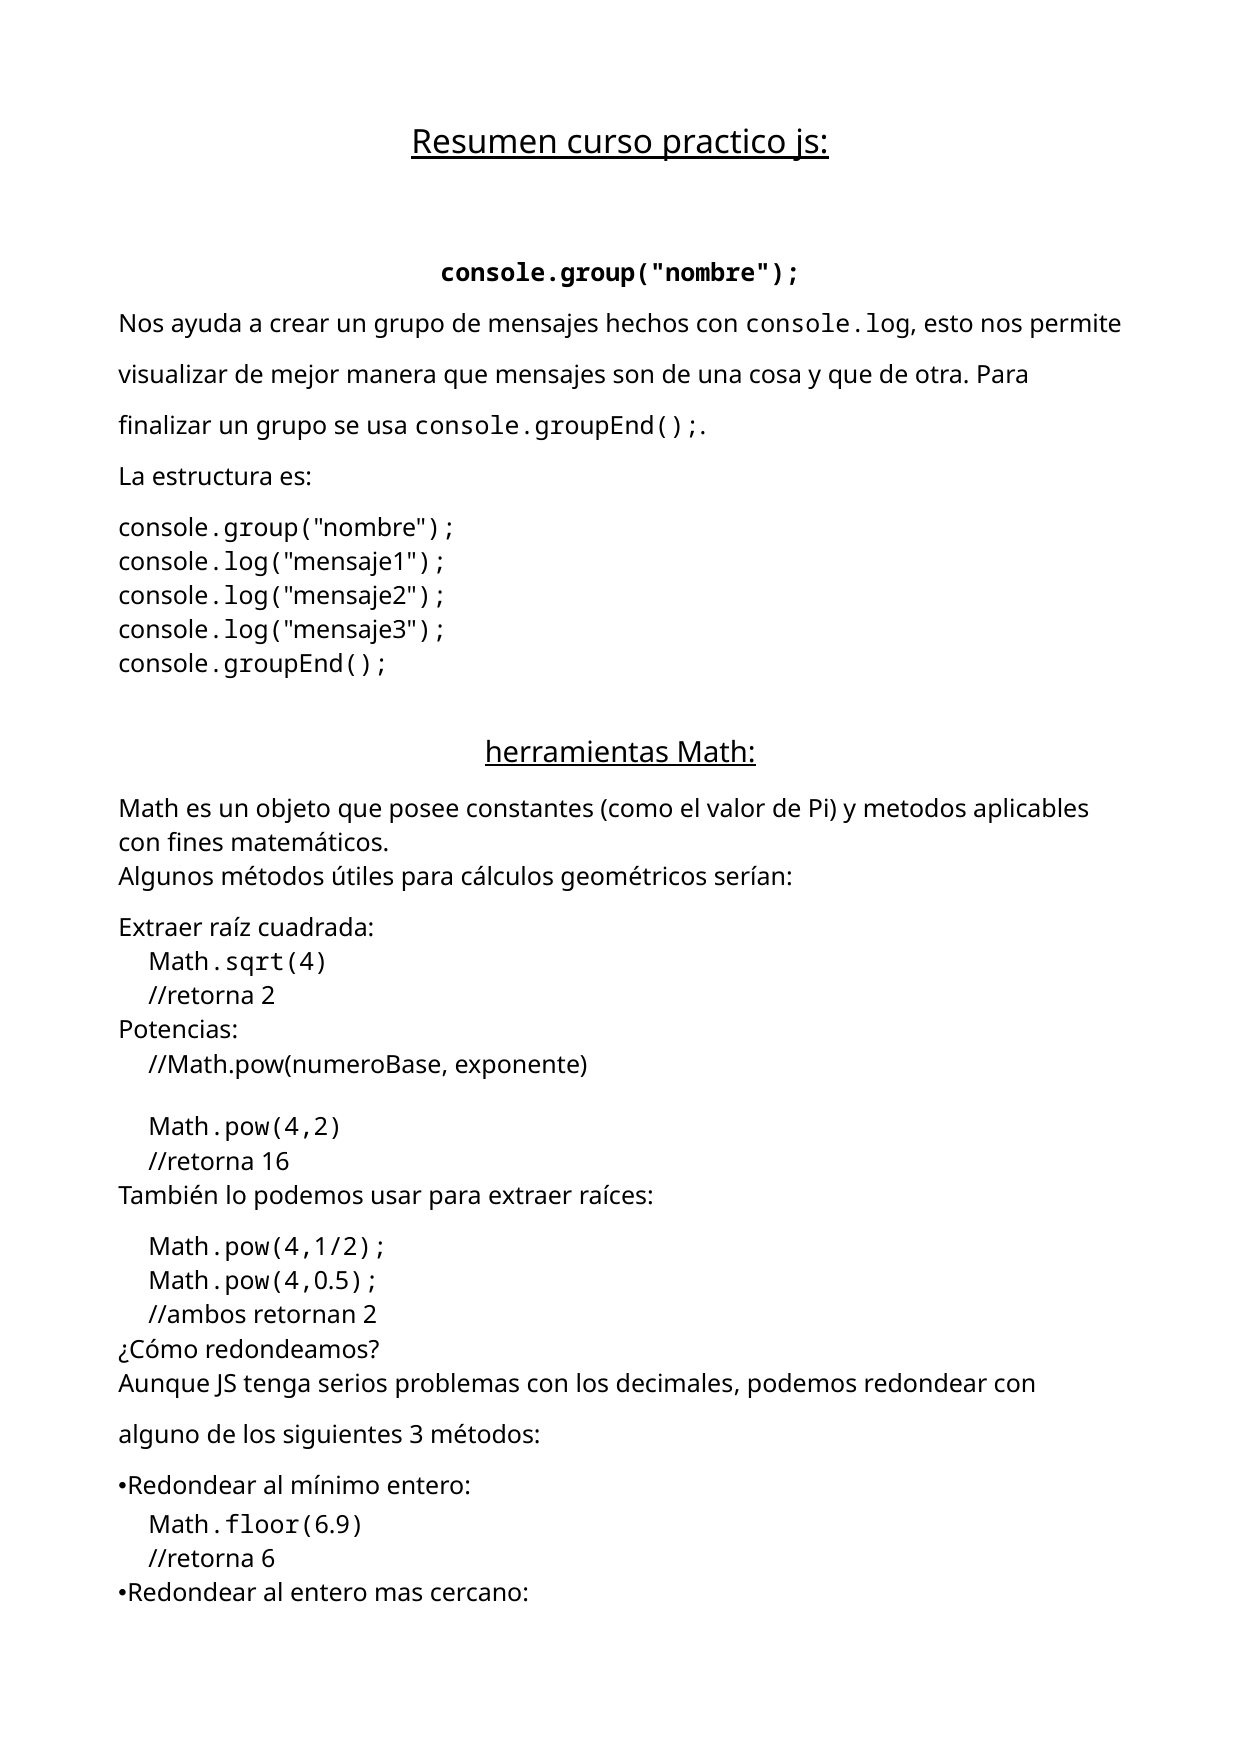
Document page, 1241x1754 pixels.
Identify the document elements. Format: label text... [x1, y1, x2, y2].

text console.group("nombre"); [118, 254, 1122, 288]
text Math.pow(4,0.5); [118, 1263, 1122, 1297]
list Math.floor(6.9) [118, 1507, 1122, 1541]
text Math.pow(4,1/2); [118, 1228, 1122, 1263]
list Redondear al mínimo entero: [118, 1467, 1122, 1501]
text //Math.pow(numeroBase, exponente) [118, 1046, 1122, 1081]
text console.log("mensaje2"); [118, 578, 1122, 612]
text console.log("mensaje1"); [118, 544, 1122, 578]
text //retorna 16 [118, 1143, 1122, 1177]
text console.log("mensaje3"); [118, 612, 1122, 646]
text console.group("nombre"); [118, 509, 1122, 544]
subtitle ¿Cómo redondeamos? [118, 1331, 1122, 1365]
text //ambos retornan 2 [118, 1297, 1122, 1331]
text Math.sqrt(4) [118, 944, 1122, 978]
text Nos ayuda a crear un grupo de mensajes hechos con console.log, esto nos permite visualizar de mejor manera que mensajes son de una cosa y que de otra. Para finalizar un grupo se usa console.groupEnd();. [118, 305, 1122, 442]
list //retorna 6 [118, 1541, 1122, 1575]
text console.groupEnd(); [118, 646, 1122, 680]
subtitle Extraer raíz cuadrada: [118, 909, 1122, 944]
text También lo podemos usar para extraer raíces: [118, 1177, 1122, 1211]
text herramientas Math: [118, 731, 1122, 771]
text La estructura es: [118, 458, 1122, 493]
text Algunos métodos útiles para cálculos geométricos serían: [118, 858, 1122, 893]
subtitle Potencias: [118, 1012, 1122, 1046]
text Math.pow(4,2) [118, 1109, 1122, 1143]
list Redondear al entero mas cercano: [118, 1575, 1122, 1609]
text //retorna 2 [118, 978, 1122, 1012]
text Aunque JS tenga serios problemas con los decimales, podemos redondear con alguno de los siguientes 3 métodos: [118, 1365, 1122, 1450]
text Resumen curso practico js: [118, 118, 1122, 163]
subtitle Math es un objeto que posee constantes (como el valor de Pi) y metodos aplicables con fines matemáticos. [118, 790, 1122, 858]
